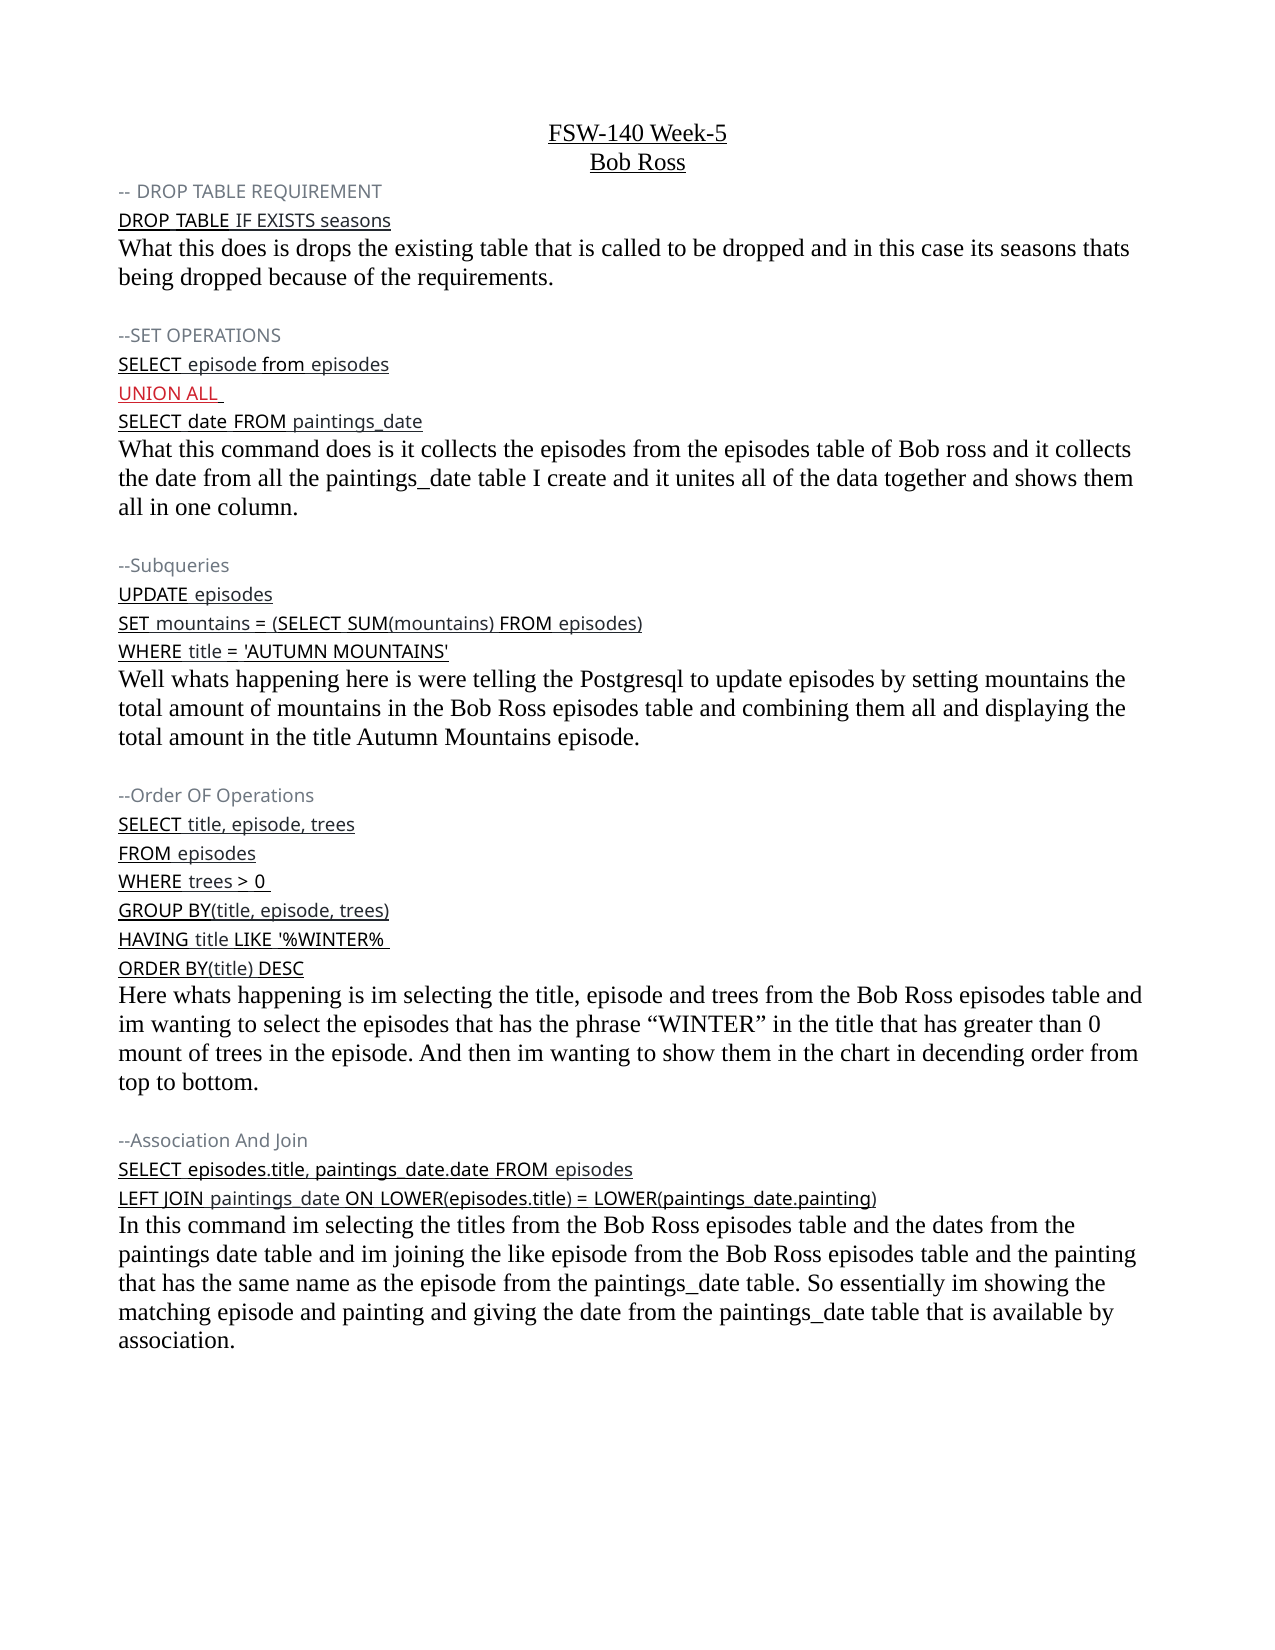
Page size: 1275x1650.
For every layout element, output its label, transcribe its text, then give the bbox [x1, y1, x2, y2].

text SELECT episodes.title, paintings_date.date FROM episodes [118, 1153, 1157, 1182]
text HAVING title LIKE '%WINTER% [118, 923, 1157, 952]
text Here whats happening is im selecting the title, episode and trees from the Bob Ross episodes table and im wanting to select the episodes that has the phrase “WINTER” in the title that has greater than 0 mount of trees in the episode. And then im wanting to show them in the chart in decending order from top to bottom. [118, 981, 1157, 1096]
text Bob Ross [118, 147, 1157, 176]
text --SET OPERATIONS [118, 319, 1157, 348]
text UPDATE episodes [118, 578, 1157, 607]
text What this command does is it collects the episodes from the episodes table of Bob ross and it collects the date from all the paintings_date table I create and it unites all of the data together and shows them all in one column. [118, 434, 1157, 521]
text SELECT episode from episodes [118, 348, 1157, 377]
text What this does is drops the existing table that is called to be dropped and in this case its seasons thats being dropped because of the requirements. [118, 233, 1157, 291]
text GROUP BY(title, episode, trees) [118, 894, 1157, 923]
text WHERE title = 'AUTUMN MOUNTAINS' [118, 636, 1157, 664]
text Well whats happening here is were telling the Postgresql to update episodes by setting mountains the total amount of mountains in the Bob Ross episodes table and combining them all and displaying the total amount in the title Autumn Mountains episode. [118, 664, 1157, 751]
text FSW-140 Week-5 [118, 118, 1157, 147]
text UNION ALL [118, 377, 1157, 406]
text SELECT date FROM paintings_date [118, 406, 1157, 434]
text FROM episodes [118, 837, 1157, 866]
text DROP TABLE IF EXISTS seasons [118, 204, 1157, 233]
text SET mountains = (SELECT SUM(mountains) FROM episodes) [118, 607, 1157, 636]
text --Order OF Operations [118, 779, 1157, 808]
text WHERE trees > 0 [118, 866, 1157, 894]
text --Association And Join [118, 1124, 1157, 1153]
text SELECT title, episode, trees [118, 808, 1157, 837]
text In this command im selecting the titles from the Bob Ross episodes table and the dates from the paintings date table and im joining the like episode from the Bob Ross episodes table and the painting that has the same name as the episode from the paintings_date table. So essentially im showing the matching episode and painting and giving the date from the paintings_date table that is available by association. [118, 1211, 1157, 1354]
text LEFT JOIN paintings_date ON LOWER(episodes.title) = LOWER(paintings_date.painting) [118, 1182, 1157, 1211]
text -- DROP TABLE REQUIREMENT [118, 176, 1157, 204]
text ORDER BY(title) DESC [118, 952, 1157, 981]
text --Subqueries [118, 549, 1157, 578]
